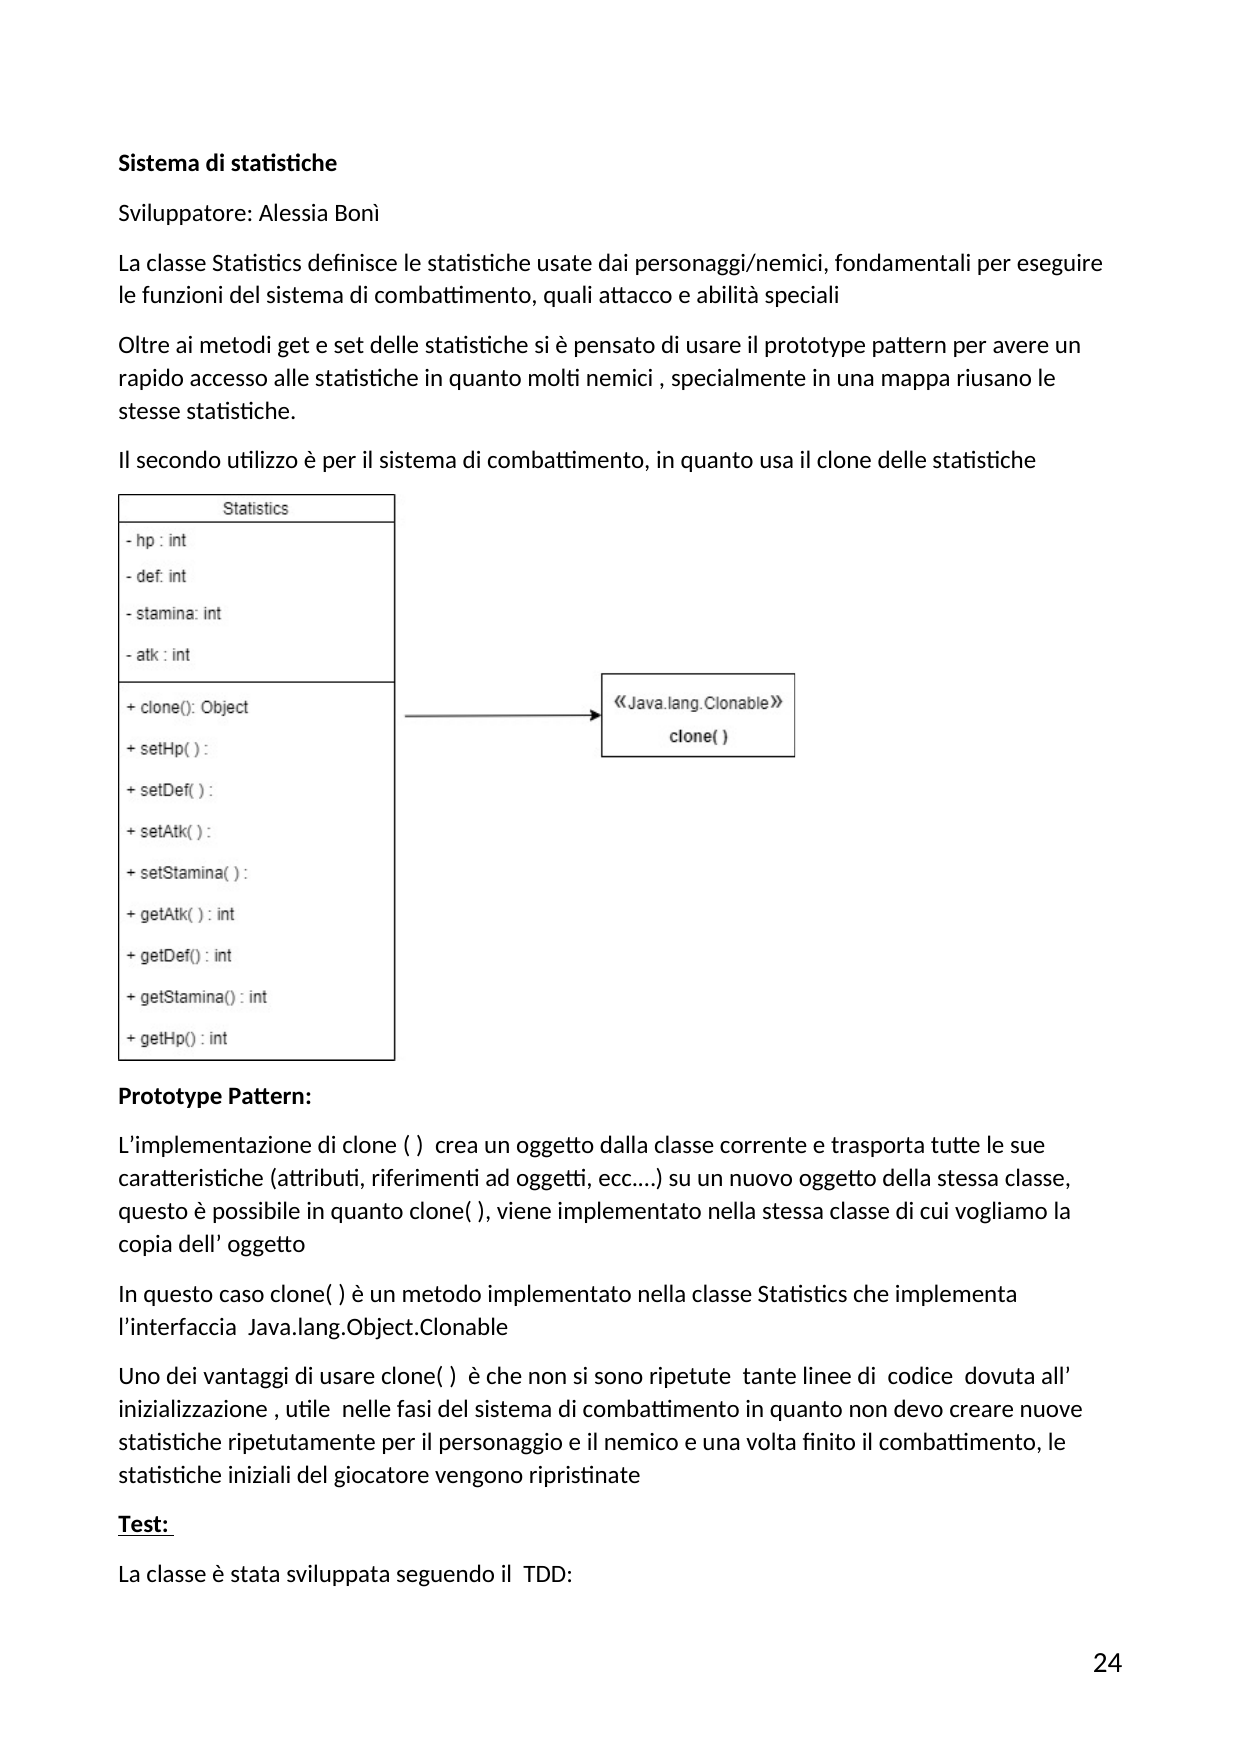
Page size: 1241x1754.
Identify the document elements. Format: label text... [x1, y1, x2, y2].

text Oltre ai metodi get e set delle statistiche si è pensato di usare il prototype pattern per avere un rapido accesso alle statistiche in quanto molti nemici , specialmente in una mappa riusano le stesse statistiche. [118, 329, 1122, 426]
text Prototype Pattern: [118, 1080, 1122, 1110]
text L’implementazione di clone ( ) crea un oggetto dalla classe corrente e trasporta tutte le sue caratteristiche (attributi, riferimenti ad oggetti, ecc.…) su un nuovo oggetto della stessa classe, questo è possibile in quanto clone( ), viene implementato nella stessa classe di cui vogliamo la copia dell’ oggetto [118, 1129, 1122, 1259]
text La classe è stata sviluppata seguendo il TDD: [118, 1558, 1122, 1589]
text La classe Statistics definisce le statistiche usate dai personaggi/nemici, fondamentali per eseguire le funzioni del sistema di combattimento, quali attacco e abilità speciali [118, 247, 1122, 310]
picture [118, 494, 796, 1061]
text Uno dei vantaggi di usare clone( ) è che non si sono ripetute tante linee di codice dovuta all’ inizializzazione , utile nelle fasi del sistema di combattimento in quanto non devo creare nuove statistiche ripetutamente per il personaggio e il nemico e una volta finito il combattimento, le statistiche iniziali del giocatore vengono ripristinate [118, 1360, 1122, 1489]
text Il secondo utilizzo è per il sistema di combattimento, in quanto usa il clone delle statistiche [118, 445, 1122, 475]
text Sistema di statistiche [118, 148, 1122, 178]
text Sviluppatore: Alessia Bonì [118, 197, 1122, 228]
text In questo caso clone( ) è un metodo implementato nella classe Statistics che implementa l’interfaccia Java.lang.Object.Clonable [118, 1278, 1122, 1341]
text Test: [118, 1509, 1122, 1539]
